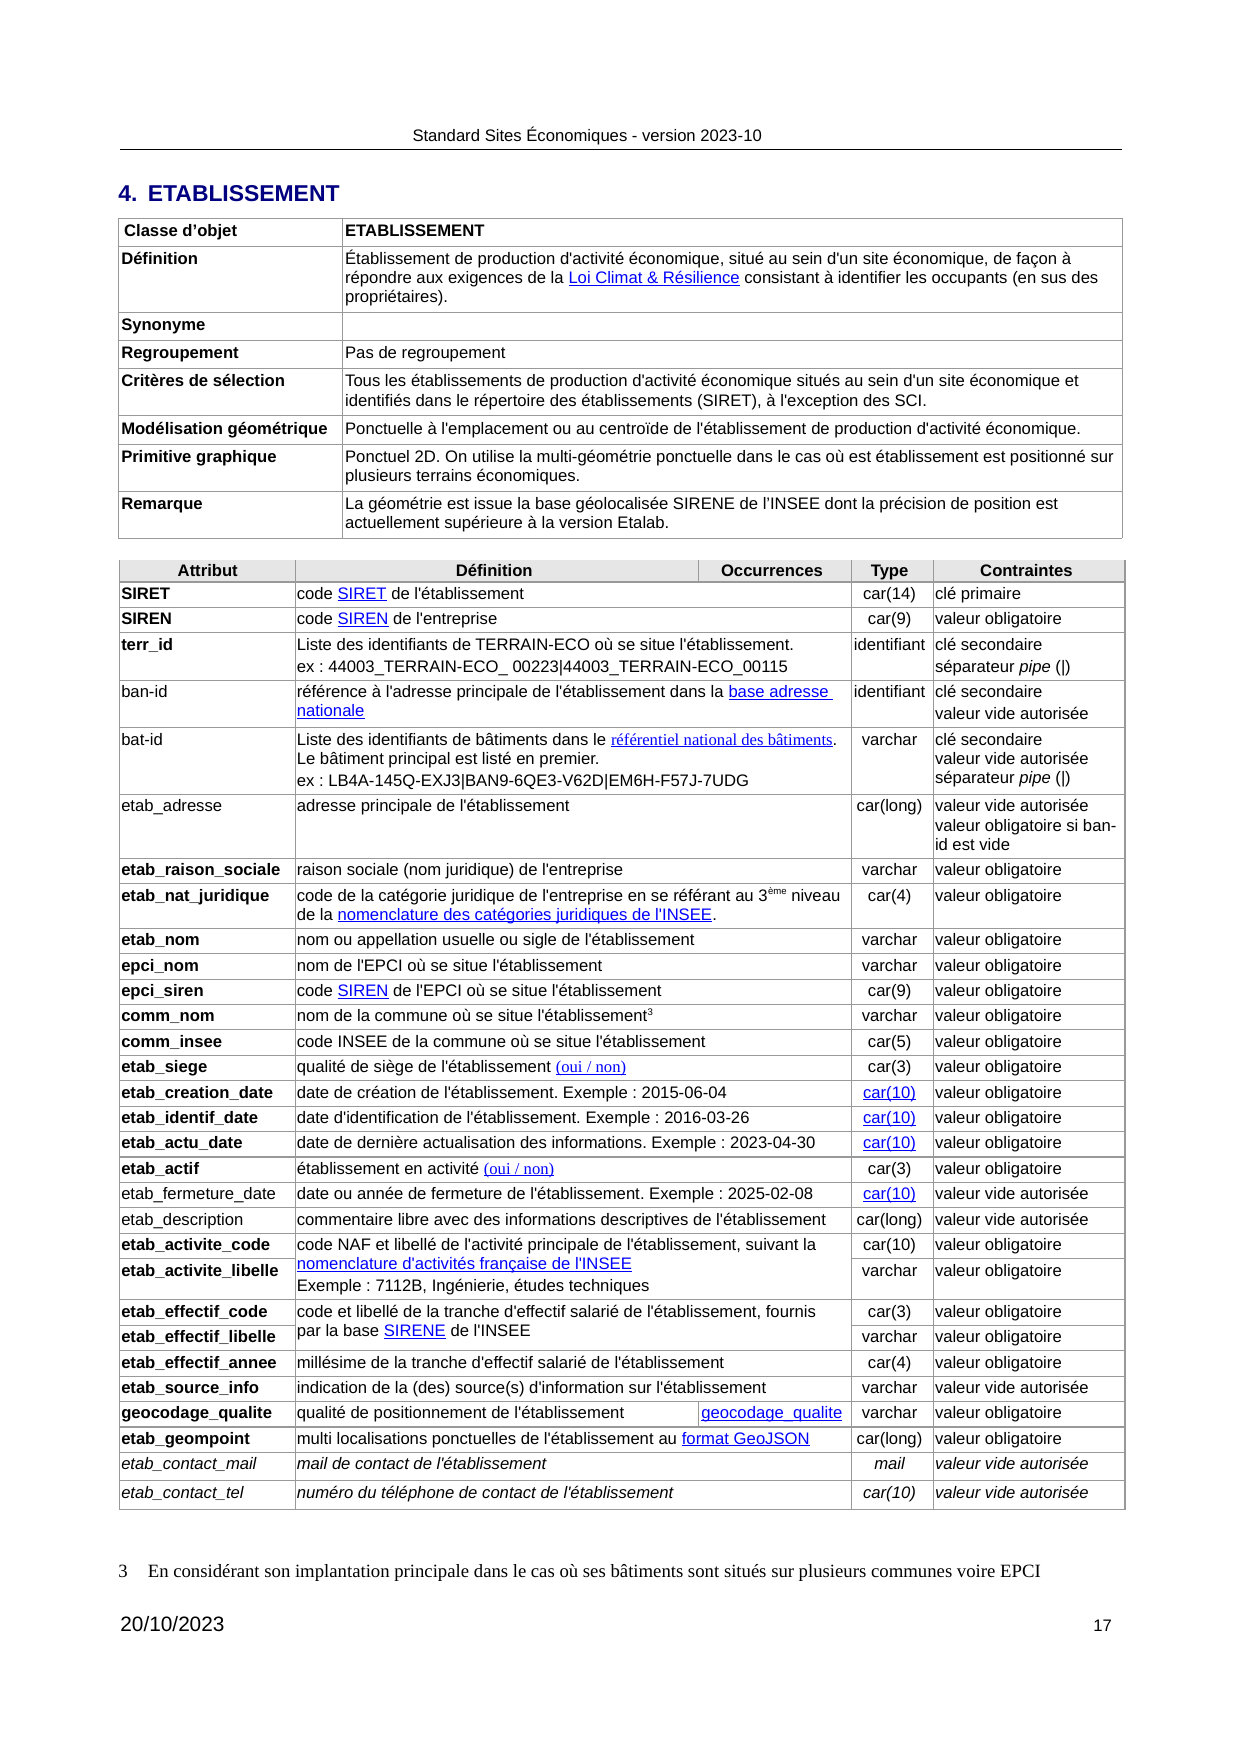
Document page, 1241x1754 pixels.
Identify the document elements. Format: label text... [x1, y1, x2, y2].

table_cell Modélisation géométrique [119, 416, 342, 443]
table_cell valeur obligatoire [934, 859, 1124, 883]
table_header Type [852, 560, 933, 581]
table_cell etab_identif_date [120, 1107, 295, 1131]
table_cell etab_adresse [120, 795, 295, 858]
table_cell etab_siege [120, 1056, 295, 1080]
table_cell valeur vide autorisée [934, 1208, 1124, 1233]
table_cell valeur obligatoire [934, 1081, 1124, 1106]
table_cell car(9) [852, 980, 933, 1004]
table_cell commentaire libre avec des informations descriptives de l'établissement [296, 1208, 851, 1233]
table_cell Primitive graphique [119, 445, 342, 491]
table_cell car(long) [852, 1208, 933, 1233]
table_cell code de la catégorie juridique de l'entreprise en se référant au 3ème niveau de la nomenclature des catégories juridiques de l'INSEE. [296, 884, 851, 928]
table_cell etab_nom [120, 929, 295, 953]
table_cell valeur obligatoire [934, 1259, 1124, 1299]
table_header Occurrences [699, 560, 851, 581]
table_cell valeur obligatoire [934, 1234, 1124, 1258]
table_cell car(10) [852, 1081, 933, 1106]
table_cell clé primaire [934, 583, 1124, 607]
table_cell varchar [852, 1402, 933, 1426]
table_header Contraintes [934, 560, 1124, 581]
table_header Définition [296, 560, 698, 581]
table_cell identifiant [852, 681, 933, 727]
table_cell bat-id [120, 728, 295, 794]
table_cell car(9) [852, 608, 933, 632]
table_cell car(10) [852, 1132, 933, 1156]
table_cell Tous les établissements de production d'activité économique situés au sein d'un site économique et identifiés dans le répertoire des établissements (SIRET), à l'exception des SCI. [343, 369, 1122, 415]
table_cell comm_insee [120, 1030, 295, 1055]
table_cell Pas de regroupement [343, 341, 1122, 368]
table_cell multi localisations ponctuelles de l'établissement au format GeoJSON [296, 1428, 851, 1452]
table_cell varchar [852, 728, 933, 794]
table_cell valeur vide autorisée [934, 1377, 1124, 1401]
table_cell indication de la (des) source(s) d'information sur l'établissement [296, 1377, 851, 1401]
table_cell clé secondaire séparateur pipe (|) [934, 633, 1124, 680]
table_cell nom de la commune où se situe l'établissement [296, 1005, 851, 1029]
table_cell code NAF et libellé de l'activité principale de l'établissement, suivant la nomenclature d'activités française de l'INSEE Exemple : 7112B, Ingénierie, études techniques [296, 1234, 851, 1299]
table_cell car(3) [852, 1158, 933, 1182]
table_cell valeur obligatoire [934, 929, 1124, 953]
table_header ETABLISSEMENT [343, 219, 1122, 246]
table_cell qualité de siège de l'établissement (oui / non) [296, 1056, 851, 1080]
table_cell Regroupement [119, 341, 342, 368]
table_cell car(long) [852, 795, 933, 858]
table_cell etab_contact_tel [120, 1481, 295, 1509]
table_cell varchar [852, 859, 933, 883]
table_cell SIRET [120, 583, 295, 607]
table_cell epci_siren [120, 980, 295, 1004]
table_cell valeur obligatoire [934, 884, 1124, 928]
table_cell car(10) [852, 1107, 933, 1131]
table_cell Synonyme [119, 313, 342, 340]
table_cell La géométrie est issue la base géolocalisée SIRENE de l’INSEE dont la précision de position est actuellement supérieure à la version Etalab. [343, 492, 1122, 538]
table_cell Critères de sélection [119, 369, 342, 415]
table_cell millésime de la tranche d'effectif salarié de l'établissement [296, 1351, 851, 1376]
table_header Attribut [120, 560, 295, 581]
table_cell adresse principale de l'établissement [296, 795, 851, 858]
table_cell Liste des identifiants de TERRAIN-ECO où se situe l'établissement. ex : 44003_TERRAIN-ECO_ 00223|44003_TERRAIN-ECO_00115 [296, 633, 851, 680]
table_cell car(10) [852, 1481, 933, 1509]
table_cell clé secondaire valeur vide autorisée séparateur pipe (|) [934, 728, 1124, 794]
table_cell etab_description [120, 1208, 295, 1233]
table_cell car(long) [852, 1428, 933, 1452]
table_cell Ponctuelle à l'emplacement ou au centroïde de l'établissement de production d'activité économique. [343, 416, 1122, 443]
table_cell date d'identification de l'établissement. Exemple : 2016-03-26 [296, 1107, 851, 1131]
table_cell etab_effectif_libelle [120, 1326, 295, 1350]
table_cell identifiant [852, 633, 933, 680]
table_cell varchar [852, 954, 933, 978]
table_cell etab_geompoint [120, 1428, 295, 1452]
table_cell code SIRET de l'établissement [296, 583, 851, 607]
table_cell valeur vide autorisée valeur obligatoire si ban-id est vide [934, 795, 1124, 858]
table_cell date de dernière actualisation des informations. Exemple : 2023-04-30 [296, 1132, 851, 1156]
table_cell valeur obligatoire [934, 1326, 1124, 1350]
table_cell geocodage_qualite [120, 1402, 295, 1426]
table_cell etab_activite_code [120, 1234, 295, 1258]
table_cell etab_creation_date [120, 1081, 295, 1106]
table_cell etab_effectif_annee [120, 1351, 295, 1376]
table_cell nom de l'EPCI où se situe l'établissement [296, 954, 851, 978]
table_cell mail de contact de l'établissement [296, 1453, 851, 1480]
table_cell car(14) [852, 583, 933, 607]
table_cell etab_actu_date [120, 1132, 295, 1156]
table_cell date de création de l'établissement. Exemple : 2015-06-04 [296, 1081, 851, 1106]
table_cell varchar [852, 1005, 933, 1029]
table_cell car(10) [852, 1183, 933, 1207]
table_cell car(3) [852, 1056, 933, 1080]
table_cell varchar [852, 1259, 933, 1299]
table_cell numéro du téléphone de contact de l'établissement [296, 1481, 851, 1509]
table_cell valeur obligatoire [934, 954, 1124, 978]
table_cell valeur obligatoire [934, 1030, 1124, 1055]
table_cell car(4) [852, 884, 933, 928]
table_cell etab_effectif_code [120, 1300, 295, 1325]
table_cell varchar [852, 929, 933, 953]
table_cell valeur obligatoire [934, 1428, 1124, 1452]
table_cell valeur obligatoire [934, 1132, 1124, 1156]
table_cell varchar [852, 1326, 933, 1350]
table_cell valeur obligatoire [934, 1107, 1124, 1131]
table_cell code et libellé de la tranche d'effectif salarié de l'établissement, fournis par la base SIRENE de l'INSEE [296, 1300, 851, 1350]
table_cell raison sociale (nom juridique) de l'entreprise [296, 859, 851, 883]
table_cell etab_nat_juridique [120, 884, 295, 928]
table_cell code INSEE de la commune où se situe l'établissement [296, 1030, 851, 1055]
table_cell Liste des identifiants de bâtiments dans le référentiel national des bâtiments. Le bâtiment principal est listé en premier. ex : LB4A-145Q-EXJ3|BAN9-6QE3-V62D|EM6H-F57J-7UDG [296, 728, 851, 794]
table_cell valeur obligatoire [934, 1005, 1124, 1029]
table_cell car(4) [852, 1351, 933, 1376]
table_cell qualité de positionnement de l'établissement [296, 1402, 698, 1426]
table_cell établissement en activité (oui / non) [296, 1158, 851, 1182]
table_cell etab_activite_libelle [120, 1259, 295, 1299]
table_cell etab_raison_sociale [120, 859, 295, 883]
table_cell etab_source_info [120, 1377, 295, 1401]
table_cell epci_nom [120, 954, 295, 978]
table_cell comm_nom [120, 1005, 295, 1029]
table_cell valeur obligatoire [934, 1158, 1124, 1182]
table_cell terr_id [120, 633, 295, 680]
table_cell car(3) [852, 1300, 933, 1325]
table_cell valeur obligatoire [934, 1351, 1124, 1376]
table_cell valeur vide autorisée [934, 1453, 1124, 1480]
table_cell Remarque [119, 492, 342, 538]
table_cell valeur obligatoire [934, 980, 1124, 1004]
table_cell car(10) [852, 1234, 933, 1258]
table_cell geocodage_qualite [699, 1402, 851, 1426]
table_cell valeur vide autorisée [934, 1183, 1124, 1207]
table_cell valeur obligatoire [934, 1056, 1124, 1080]
table_cell ban-id [120, 681, 295, 727]
table_cell etab_actif [120, 1158, 295, 1182]
table_cell code SIREN de l'entreprise [296, 608, 851, 632]
table_cell valeur obligatoire [934, 1402, 1124, 1426]
table_cell mail [852, 1453, 933, 1480]
table_cell etab_contact_mail [120, 1453, 295, 1480]
table_header Classe d’objet [119, 219, 342, 246]
table_cell nom ou appellation usuelle ou sigle de l'établissement [296, 929, 851, 953]
table_cell référence à l'adresse principale de l'établissement dans la base adresse nationale [296, 681, 851, 727]
table_cell code SIREN de l'EPCI où se situe l'établissement [296, 980, 851, 1004]
table_cell valeur obligatoire [934, 608, 1124, 632]
table_cell date ou année de fermeture de l'établissement. Exemple : 2025-02-08 [296, 1183, 851, 1207]
table_cell valeur vide autorisée [934, 1481, 1124, 1509]
table_cell Ponctuel 2D. On utilise la multi-géométrie ponctuelle dans le cas où est établissement est positionné sur plusieurs terrains économiques. [343, 445, 1122, 491]
table_cell car(5) [852, 1030, 933, 1055]
table_cell SIREN [120, 608, 295, 632]
table_cell Établissement de production d'activité économique, situé au sein d'un site économique, de façon à répondre aux exigences de la Loi Climat & Résilience consistant à identifier les occupants (en sus des propriétaires). [343, 247, 1122, 312]
table_cell etab_fermeture_date [120, 1183, 295, 1207]
table_cell valeur obligatoire [934, 1300, 1124, 1325]
table_cell clé secondaire valeur vide autorisée [934, 681, 1124, 727]
table_cell varchar [852, 1377, 933, 1401]
subtitle ETABLISSEMENT [118, 180, 1122, 206]
table_cell Définition [119, 247, 342, 312]
table_cell [343, 313, 1122, 340]
